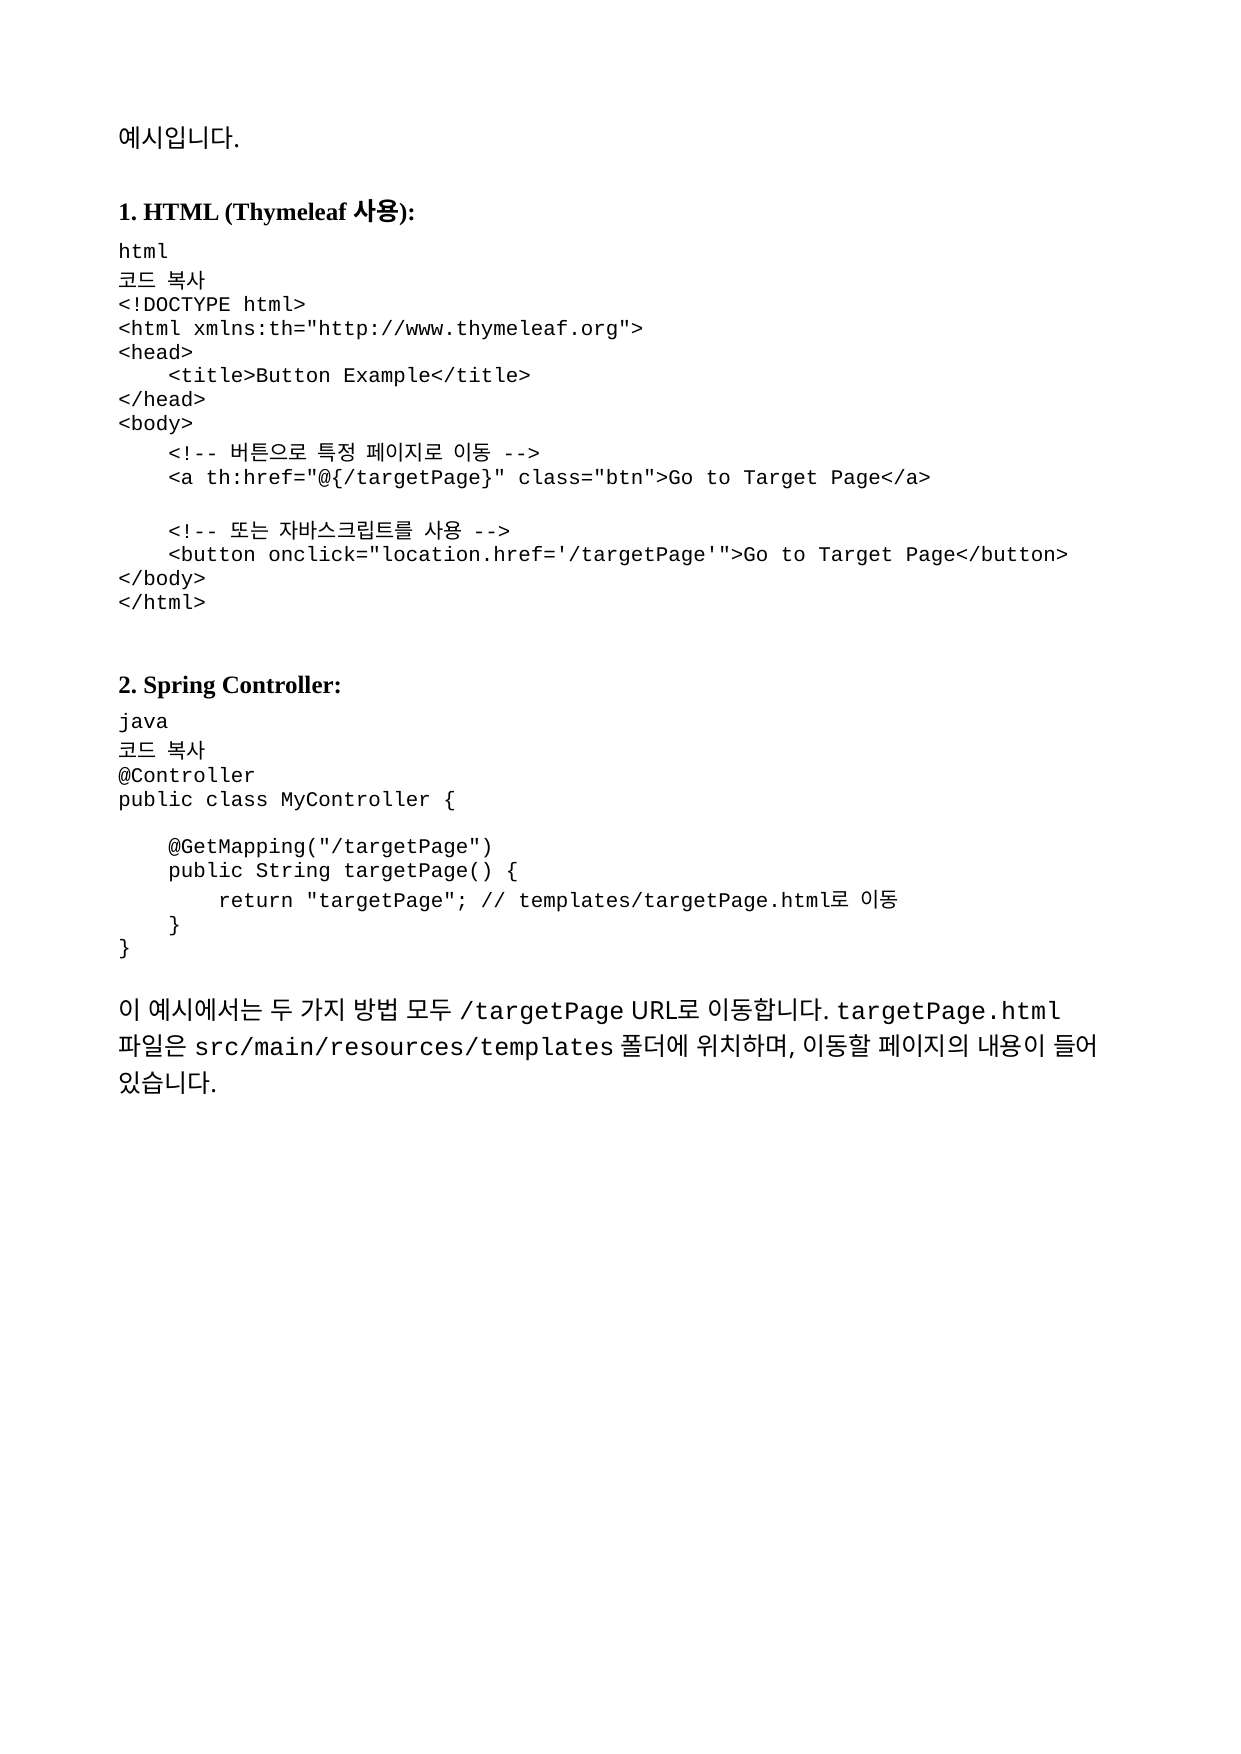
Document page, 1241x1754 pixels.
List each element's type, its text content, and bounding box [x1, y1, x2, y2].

text return "targetPage"; // templates/targetPage.html로 이동 [118, 883, 1122, 914]
text <!-- 버튼으로 특정 페이지로 이동 --> [118, 436, 1122, 467]
text @GetMapping("/targetPage") [118, 836, 1122, 859]
text </head> [118, 389, 1122, 413]
subtitle 2. Spring Controller: [118, 670, 1122, 699]
text <html xmlns:th="http://www.thymeleaf.org"> [118, 318, 1122, 342]
text <!-- 또는 자바스크립트를 사용 --> [118, 514, 1122, 544]
text <title>Button Example</title> [118, 365, 1122, 389]
text <a th:href="@{/targetPage}" class="btn">Go to Target Page</a> [118, 467, 1122, 490]
text } [118, 914, 1122, 937]
text <head> [118, 342, 1122, 365]
text <!DOCTYPE html> [118, 294, 1122, 318]
text public String targetPage() { [118, 859, 1122, 883]
text public class MyController { [118, 789, 1122, 812]
text 코드 복사 [118, 264, 1122, 294]
text </html> [118, 592, 1122, 615]
text 이 예시에서는 두 가지 방법 모두 /targetPage URL로 이동합니다. targetPage.html 파일은 src/main/resources/templates 폴더에 위치하며, 이동할 페이지의 내용이 들어 있습니다. [118, 990, 1122, 1099]
text <button onclick="location.href='/targetPage'">Go to Target Page</button> [118, 544, 1122, 568]
text </body> [118, 568, 1122, 592]
text @Controller [118, 765, 1122, 789]
text <body> [118, 413, 1122, 436]
subtitle 1. HTML (Thymeleaf 사용): [118, 192, 1122, 228]
text 코드 복사 [118, 735, 1122, 765]
text } [118, 937, 1122, 961]
text html [118, 241, 1122, 264]
text java [118, 711, 1122, 735]
text 예시입니다. [118, 118, 1122, 154]
